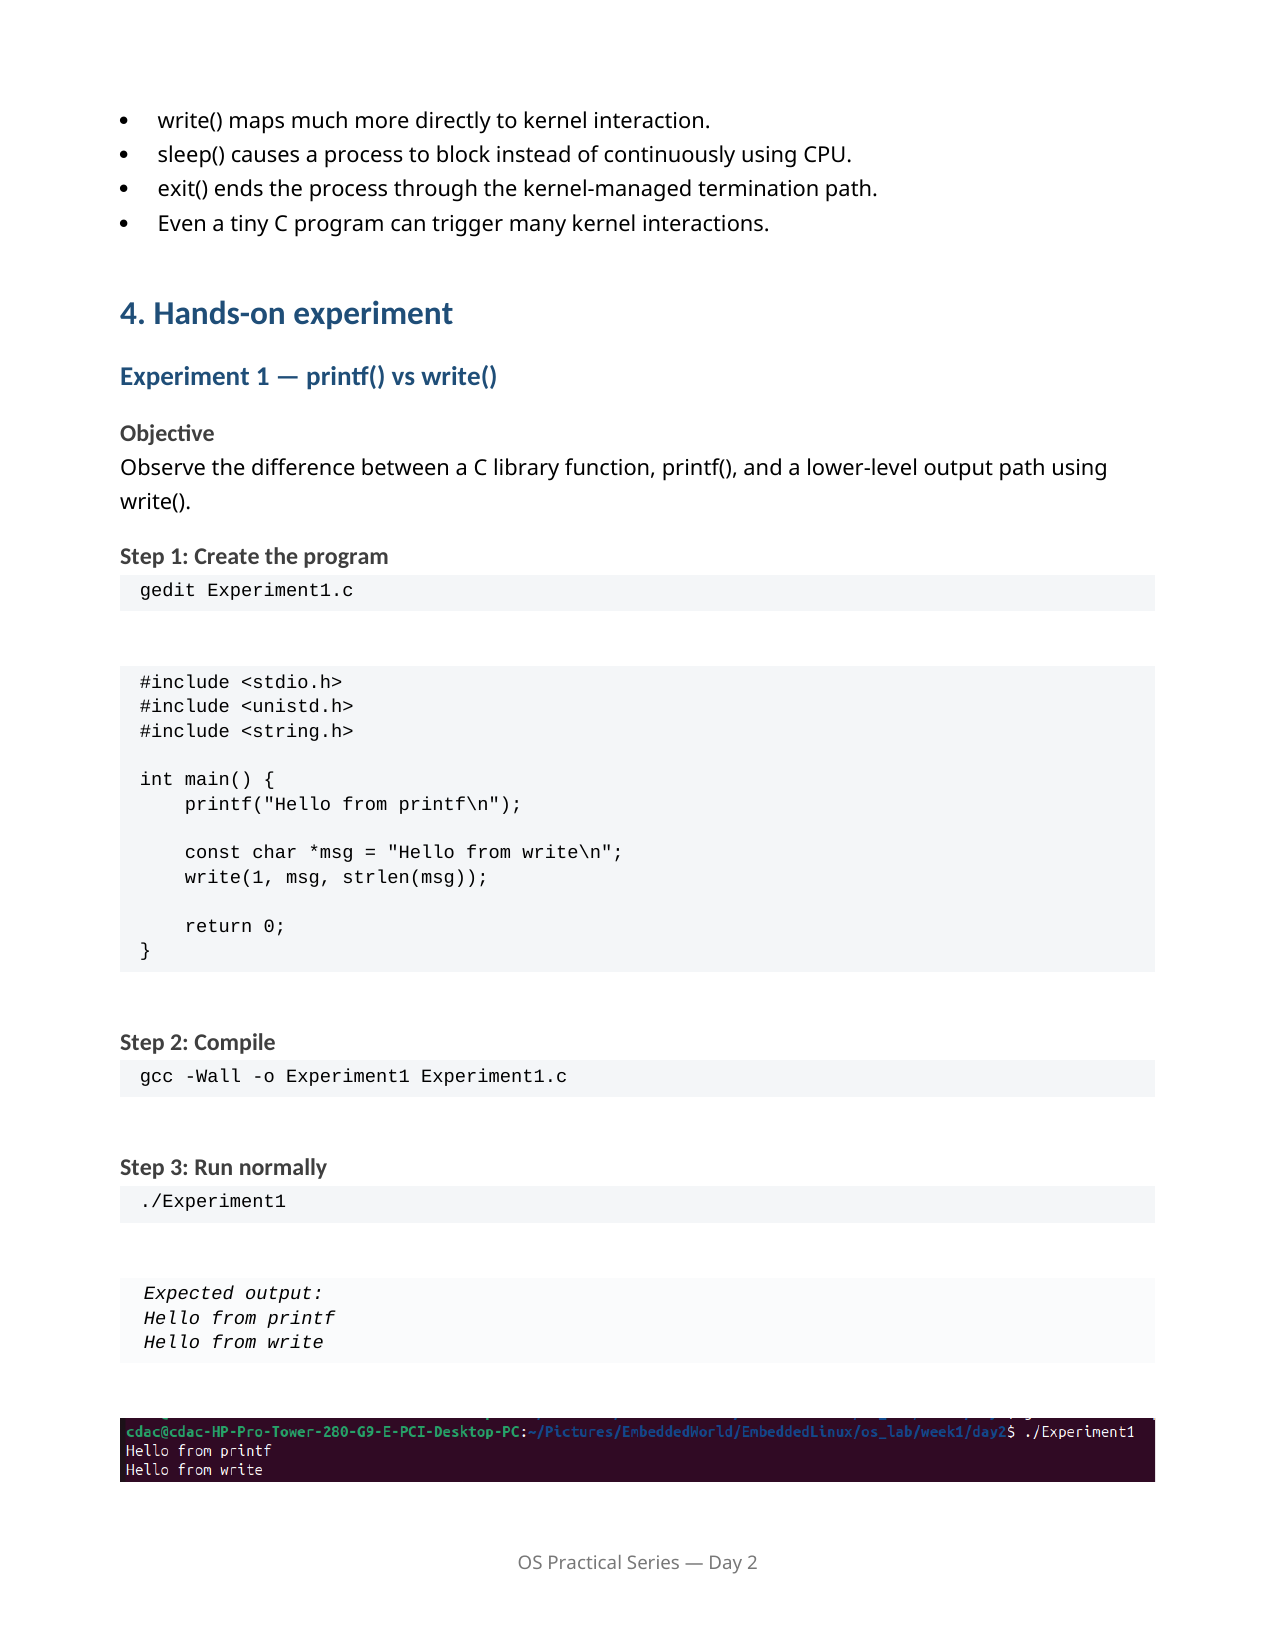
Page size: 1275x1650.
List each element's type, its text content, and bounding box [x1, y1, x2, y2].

subtitle Step 3: Run normally [120, 1152, 1155, 1181]
table_header gedit Experiment1.c [120, 575, 1155, 611]
text Observe the difference between a C library function, printf(), and a lower-level output path using write(). [120, 452, 1155, 516]
list write() maps much more directly to kernel interaction. [120, 105, 1155, 135]
subtitle Step 1: Create the program [120, 541, 1155, 570]
table_header #include <stdio.h> #include <unistd.h> #include <string.h> int main() { printf("Hello from printf\n"); const char *msg = "Hello from write\n"; write(1, msg, strlen(msg)); return 0; } [120, 666, 1155, 972]
subtitle Experiment 1 — printf() vs write() [120, 359, 1155, 392]
picture [120, 1418, 1155, 1482]
list Even a tiny C program can trigger many kernel interactions. [120, 207, 1155, 237]
list exit() ends the process through the kernel-managed termination path. [120, 173, 1155, 203]
table_header ./Experiment1 [120, 1186, 1155, 1223]
subtitle 4. Hands-on experiment [120, 292, 1155, 332]
subtitle Objective [120, 418, 1155, 447]
subtitle Step 2: Compile [120, 1027, 1155, 1056]
list sleep() causes a process to block instead of continuously using CPU. [120, 139, 1155, 169]
table_header Expected output: Hello from printf Hello from write [120, 1278, 1155, 1363]
table_header gcc -Wall -o Experiment1 Experiment1.c [120, 1060, 1155, 1097]
